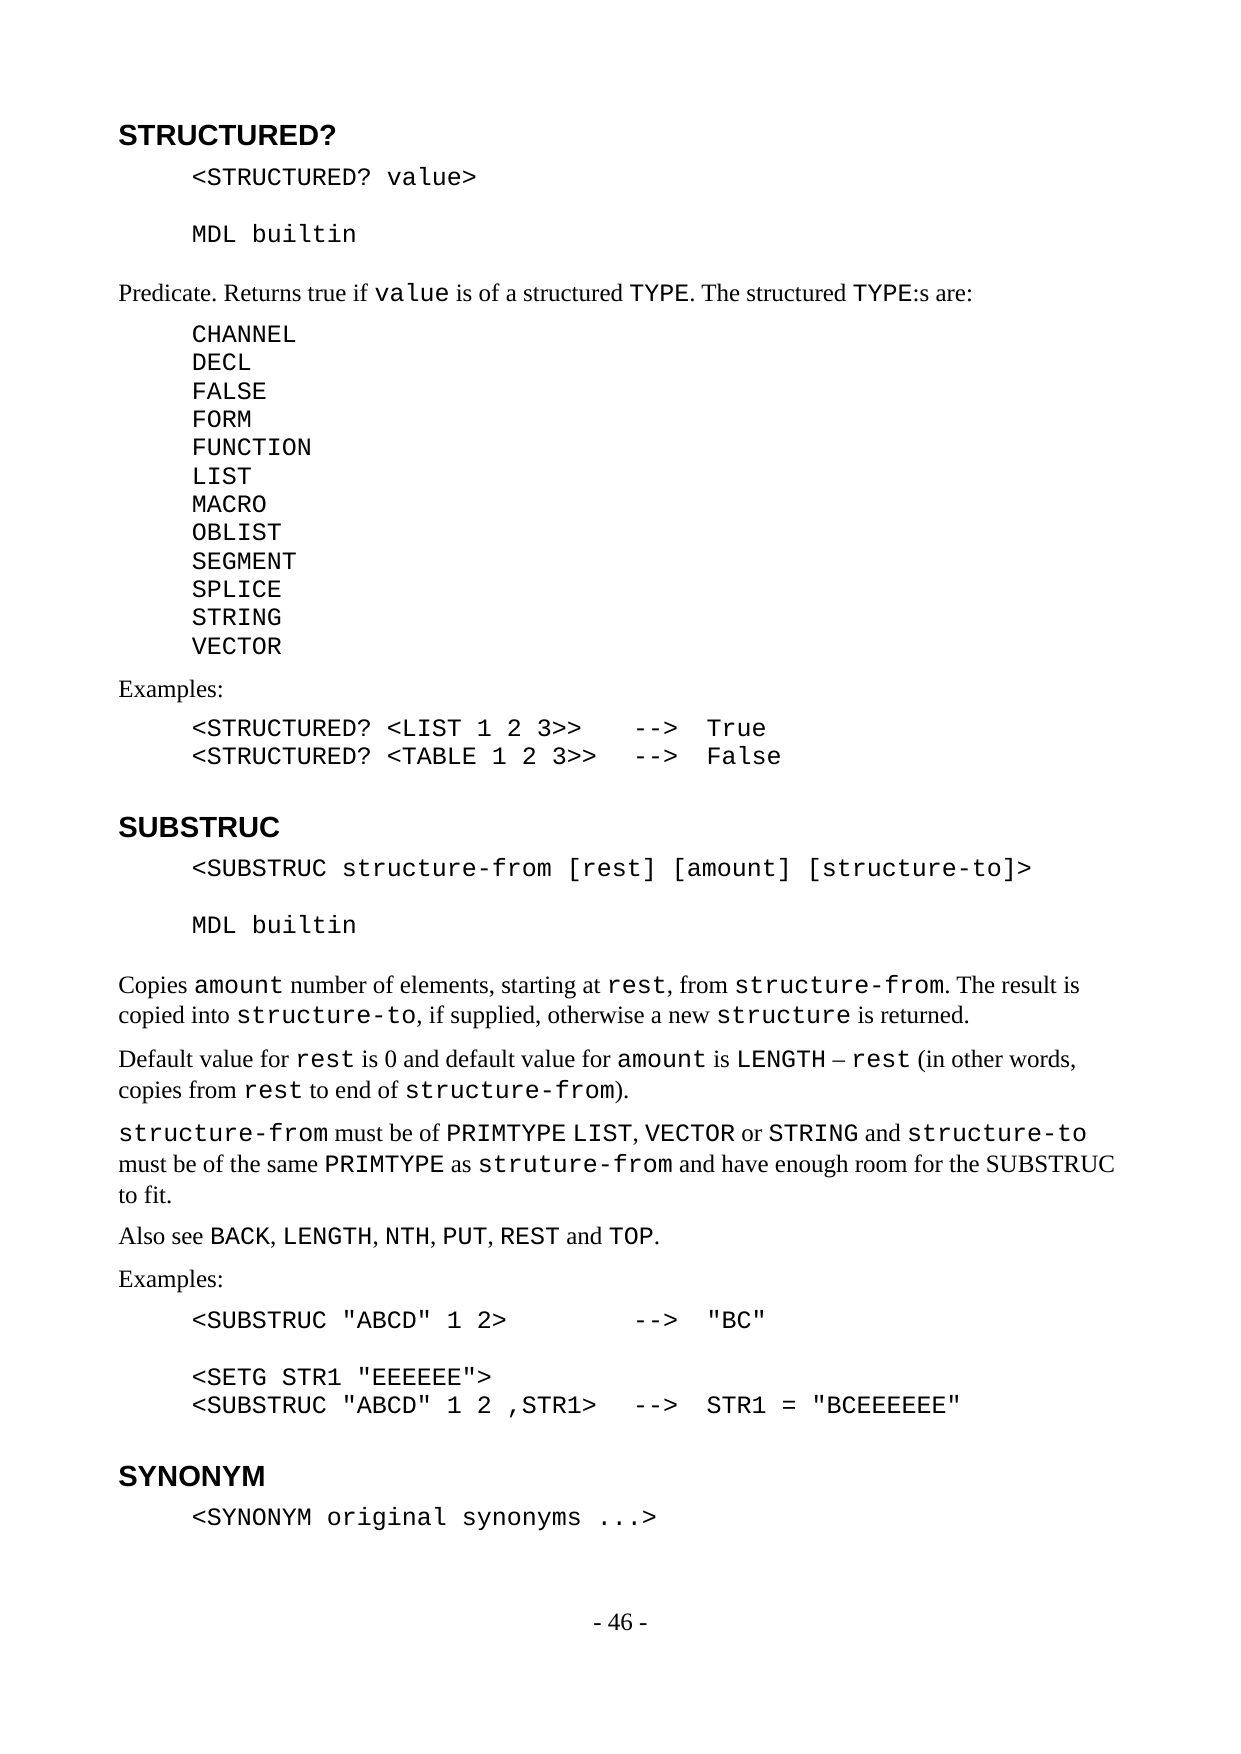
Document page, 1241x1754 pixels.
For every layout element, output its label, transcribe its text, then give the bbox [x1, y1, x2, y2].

text Examples: [118, 674, 1122, 703]
text Predicate. Returns true if value is of a structured TYPE. The structured TYPE:s are: [118, 278, 1122, 309]
text Examples: [118, 1264, 1122, 1293]
text MDL builtin [192, 221, 1122, 249]
text MDL builtin [192, 913, 1122, 941]
text Copies amount number of elements, starting at rest, from structure-from. The result is copied into structure-to, if supplied, otherwise a new structure is returned. [118, 970, 1122, 1031]
text <STRUCTURED? value> [192, 164, 1122, 192]
text Also see BACK, LENGTH, NTH, PUT, REST and TOP. [118, 1221, 1122, 1252]
text structure-from must be of PRIMTYPE LIST, VECTOR or STRING and structure-to must be of the same PRIMTYPE as struture-from and have enough room for the SUBSTRUC to fit. [118, 1118, 1122, 1208]
text Default value for rest is 0 and default value for amount is LENGTH – rest (in other words, copies from rest to end of structure-from). [118, 1044, 1122, 1106]
subtitle SUBSTRUC [118, 809, 1122, 843]
text <STRUCTURED? <LIST 1 2 3>> --> True <STRUCTURED? <TABLE 1 2 3>> --> False [118, 715, 1122, 772]
text CHANNEL DECL FALSE FORM FUNCTION LIST MACRO OBLIST SEGMENT SPLICE STRING VECTOR [118, 322, 1122, 662]
subtitle STRUCTURED? [118, 118, 1122, 152]
text <SUBSTRUC "ABCD" 1 2> --> "BC" <SETG STR1 "EEEEEE"> <SUBSTRUC "ABCD" 1 2 ,STR1> --> STR1 = "BCEEEEEE" [118, 1306, 1122, 1421]
text <SYNONYM original synonyms ...> [192, 1505, 1122, 1533]
text <SUBSTRUC structure-from [rest] [amount] [structure-to]> [192, 856, 1122, 884]
subtitle SYNONYM [118, 1459, 1122, 1492]
